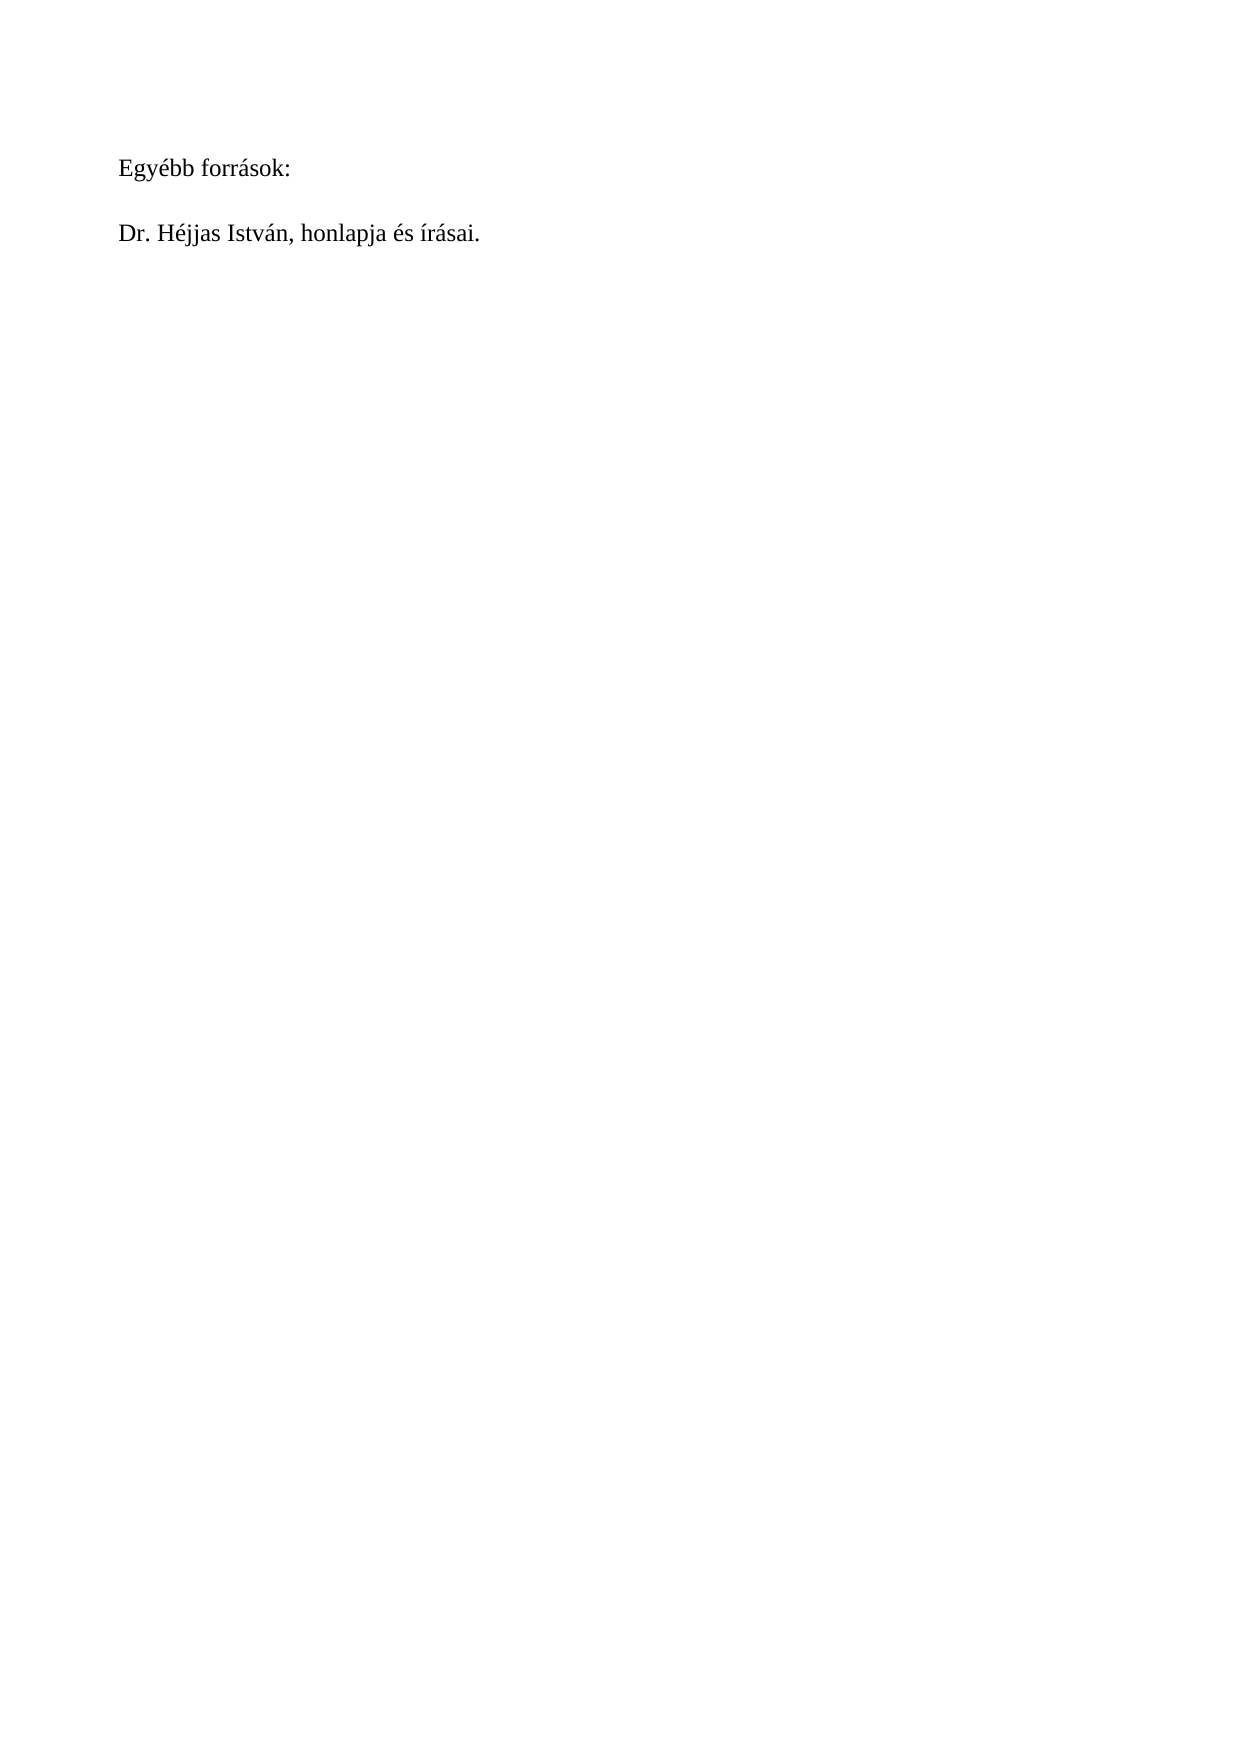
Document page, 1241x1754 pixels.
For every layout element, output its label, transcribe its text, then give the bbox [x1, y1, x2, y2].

text Egyébb források: [118, 153, 1122, 182]
subtitle Dr. Héjjas István, honlapja és írásai. [118, 218, 1122, 246]
